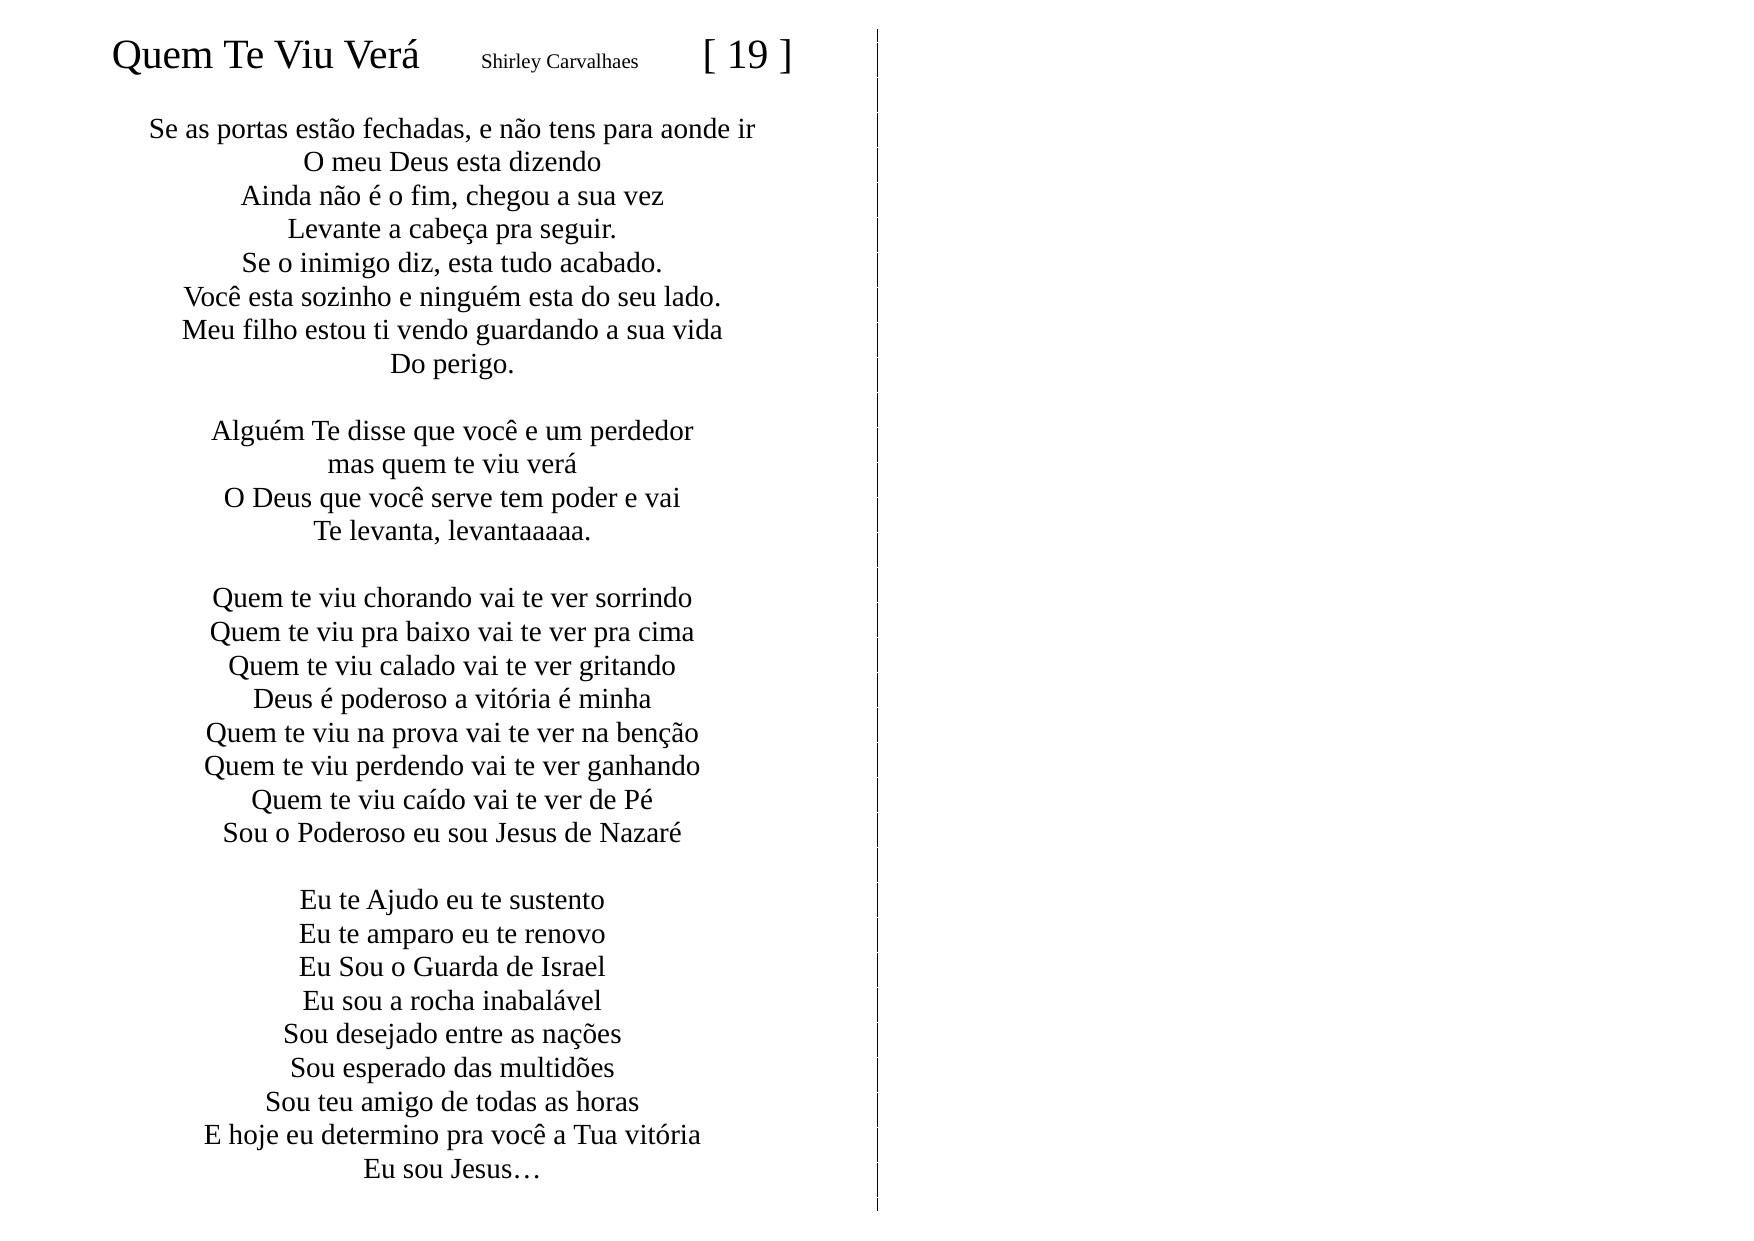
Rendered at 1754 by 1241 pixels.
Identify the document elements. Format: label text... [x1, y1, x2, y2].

text Eu Sou o Guarda de Israel [29, 949, 875, 983]
text mas quem te viu verá [29, 446, 875, 480]
text E hoje eu determino pra você a Tua vitória [29, 1117, 875, 1151]
text Meu filho estou ti vendo guardando a sua vida [29, 312, 875, 346]
text Levante a cabeça pra seguir. [29, 212, 875, 245]
text Se o inimigo diz, esta tudo acabado. [29, 245, 875, 279]
text Eu sou Jesus… [29, 1151, 875, 1184]
text Sou o Poderoso eu sou Jesus de Nazaré [29, 815, 875, 849]
text Se as portas estão fechadas, e não tens para aonde ir [29, 111, 875, 144]
text Quem te viu na prova vai te ver na benção [29, 715, 875, 748]
text Te levanta, levantaaaaa. [29, 513, 875, 547]
text O Deus que você serve tem poder e vai [29, 480, 875, 513]
text Deus é poderoso a vitória é minha [29, 681, 875, 715]
text Sou teu amigo de todas as horas [29, 1084, 875, 1117]
text Quem te viu pra baixo vai te ver pra cima [29, 614, 875, 648]
text O meu Deus esta dizendo [29, 144, 875, 178]
text Ainda não é o fim, chegou a sua vez [29, 178, 875, 212]
text Quem te viu perdendo vai te ver ganhando [29, 748, 875, 782]
text Eu sou a rocha inabalável [29, 983, 875, 1017]
text Você esta sozinho e ninguém esta do seu lado. [29, 279, 875, 312]
text Sou desejado entre as nações [29, 1017, 875, 1050]
text Quem te viu calado vai te ver gritando [29, 648, 875, 681]
text Quem te viu chorando vai te ver sorrindo [29, 581, 875, 614]
text Sou esperado das multidões [29, 1050, 875, 1084]
text Do perigo. [29, 346, 875, 379]
text Quem Te Viu Verá Shirley Carvalhaes [ 19 ] [29, 29, 875, 77]
text Quem te viu caído vai te ver de Pé [29, 782, 875, 815]
text Eu te amparo eu te renovo [29, 916, 875, 949]
text Alguém Te disse que você e um perdedor [29, 413, 875, 446]
text Eu te Ajudo eu te sustento [29, 882, 875, 916]
